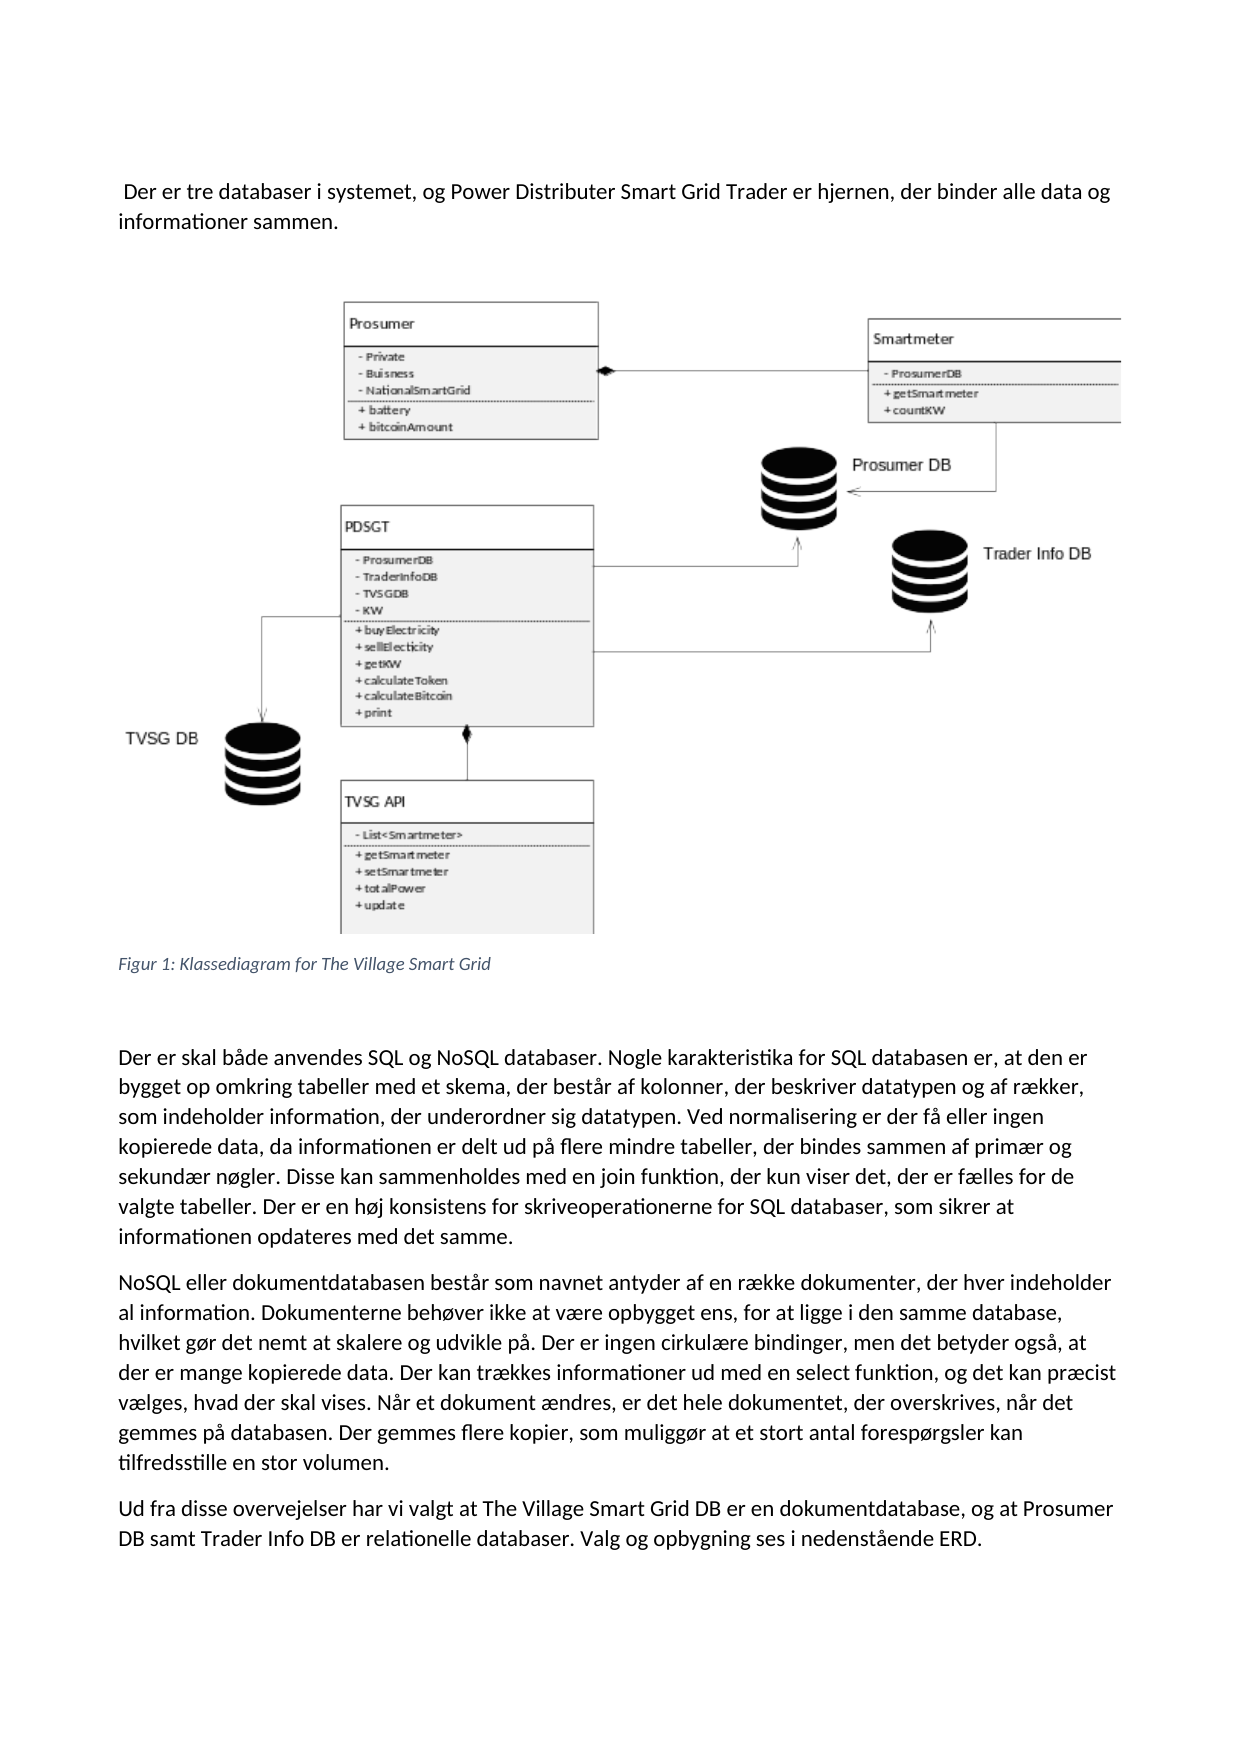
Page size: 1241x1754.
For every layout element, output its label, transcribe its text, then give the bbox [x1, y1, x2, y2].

text Der er skal både anvendes SQL og NoSQL databaser. Nogle karakteristika for SQL databasen er, at den er bygget op omkring tabeller med et skema, der består af kolonner, der beskriver datatypen og af rækker, som indeholder information, der underordner sig datatypen. Ved normalisering er der få eller ingen kopierede data, da informationen er delt ud på flere mindre tabeller, der bindes sammen af primær og sekundær nøgler. Disse kan sammenholdes med en join funktion, der kun viser det, der er fælles for de valgte tabeller. Der er en høj konsistens for skriveoperationerne for SQL databaser, som sikrer at informationen opdateres med det samme. [118, 1043, 1122, 1250]
text Der er tre databaser i systemet, og Power Distributer Smart Grid Trader er hjernen, der binder alle data og informationer sammen. [118, 177, 1122, 235]
text Figur 1: Klassediagram for The Village Smart Grid [118, 952, 1122, 975]
text NoSQL eller dokumentdatabasen består som navnet antyder af en række dokumenter, der hver indeholder al information. Dokumenterne behøver ikke at være opbygget ens, for at ligge i den samme database, hvilket gør det nemt at skalere og udvikle på. Der er ingen cirkulære bindinger, men det betyder også, at der er mange kopierede data. Der kan trækkes informationer ud med en select funktion, og det kan præcist vælges, hvad der skal vises. Når et dokument ændres, er det hele dokumentet, der overskrives, når det gemmes på databasen. Der gemmes flere kopier, som muliggør at et stort antal forespørgsler kan tilfredsstille en stor volumen. [118, 1268, 1122, 1476]
text Ud fra disse overvejelser har vi valgt at The Village Smart Grid DB er en dokumentdatabase, og at Prosumer DB samt Trader Info DB er relationelle databaser. Valg og opbygning ses i nedenstående ERD. [118, 1494, 1122, 1552]
